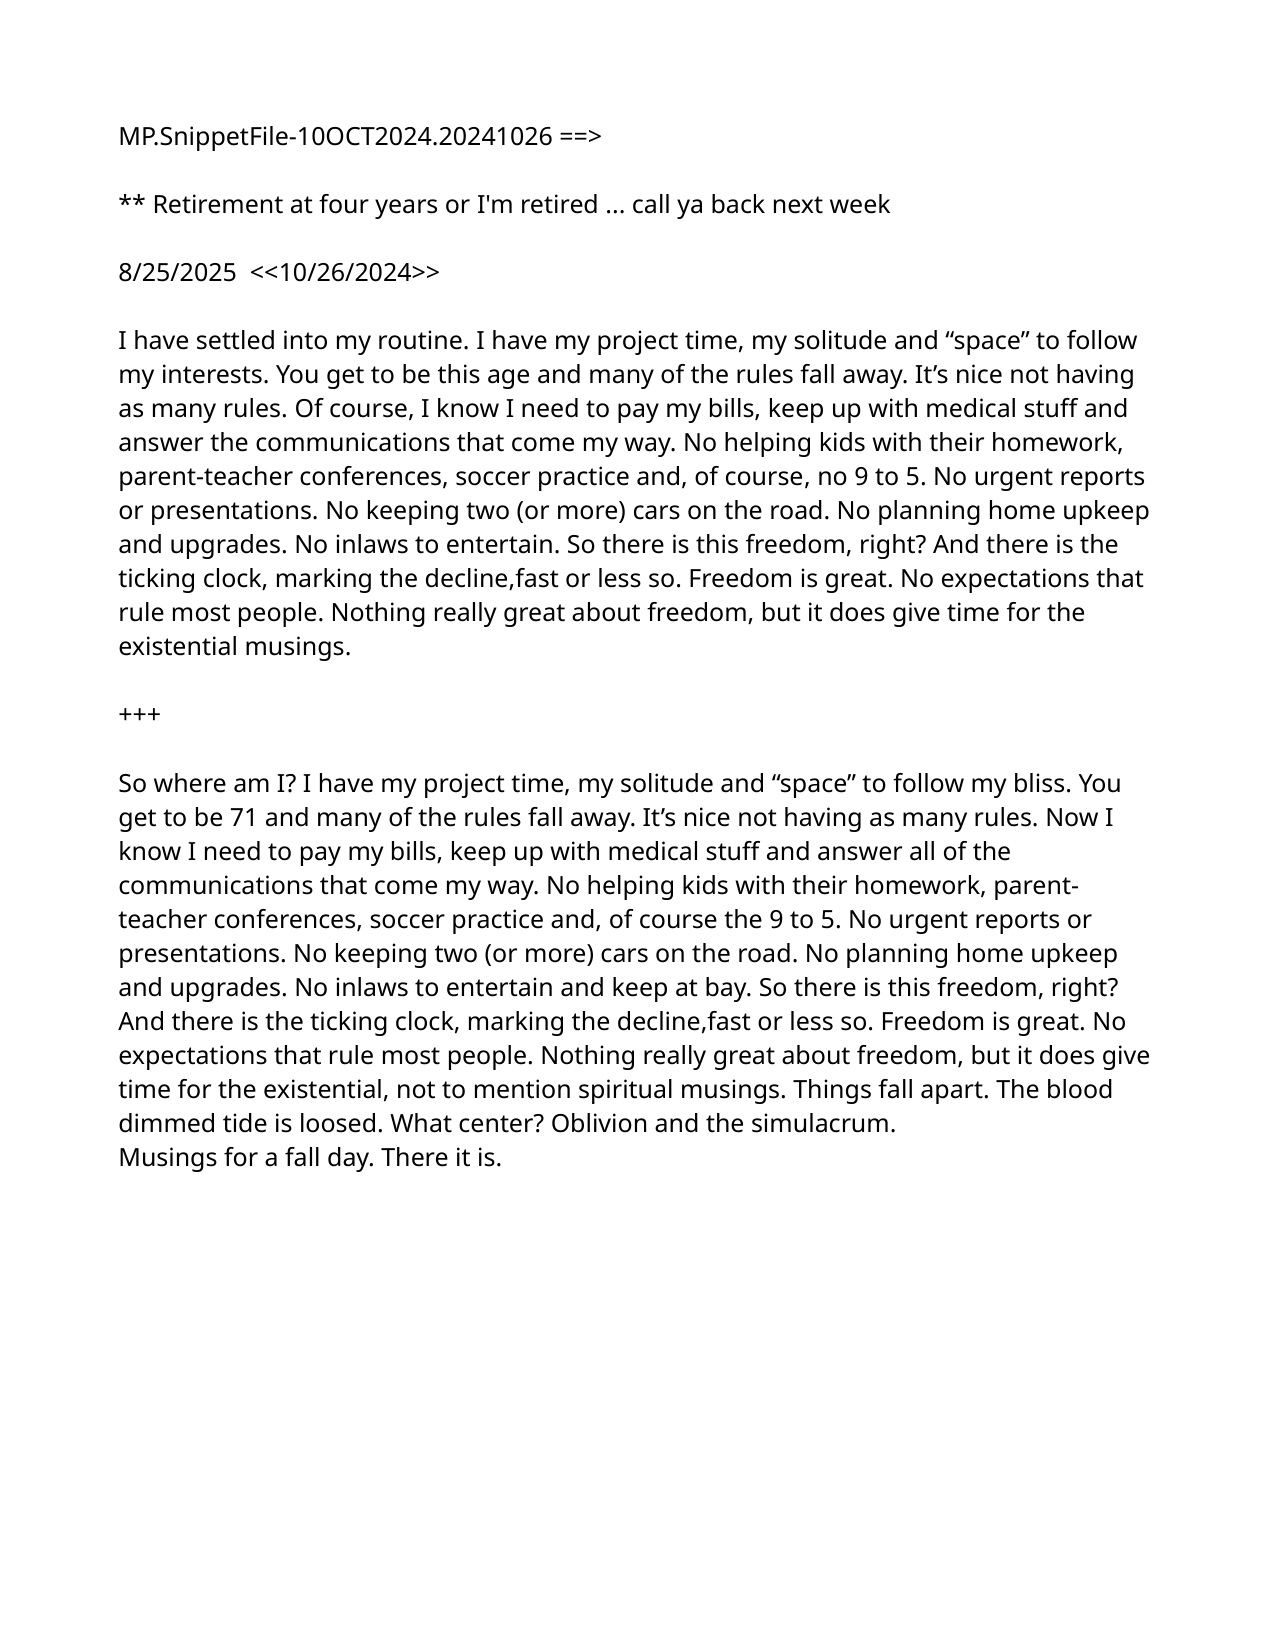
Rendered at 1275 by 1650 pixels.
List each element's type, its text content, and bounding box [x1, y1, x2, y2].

text ** Retirement at four years or I'm retired ... call ya back next week [118, 186, 1157, 220]
text MP.SnippetFile-10OCT2024.20241026 ==> [118, 118, 1157, 152]
text I have settled into my routine. I have my project time, my solitude and “space” to follow my interests. You get to be this age and many of the rules fall away. It’s nice not having as many rules. Of course, I know I need to pay my bills, keep up with medical stuff and answer the communications that come my way. No helping kids with their homework, parent-teacher conferences, soccer practice and, of course, no 9 to 5. No urgent reports or presentations. No keeping two (or more) cars on the road. No planning home upkeep and upgrades. No inlaws to entertain. So there is this freedom, right? And there is the ticking clock, marking the decline,fast or less so. Freedom is great. No expectations that rule most people. Nothing really great about freedom, but it does give time for the existential musings. [118, 322, 1157, 663]
text 8/25/2025 <<10/26/2024>> [118, 254, 1157, 288]
text So where am I? I have my project time, my solitude and “space” to follow my bliss. You get to be 71 and many of the rules fall away. It’s nice not having as many rules. Now I know I need to pay my bills, keep up with medical stuff and answer all of the communications that come my way. No helping kids with their homework, parent-teacher conferences, soccer practice and, of course the 9 to 5. No urgent reports or presentations. No keeping two (or more) cars on the road. No planning home upkeep and upgrades. No inlaws to entertain and keep at bay. So there is this freedom, right? And there is the ticking clock, marking the decline,fast or less so. Freedom is great. No expectations that rule most people. Nothing really great about freedom, but it does give time for the existential, not to mention spiritual musings. Things fall apart. The blood dimmed tide is loosed. What center? Oblivion and the simulacrum. [118, 765, 1157, 1140]
text +++ [118, 697, 1157, 731]
text Musings for a fall day. There it is. [118, 1140, 1157, 1174]
